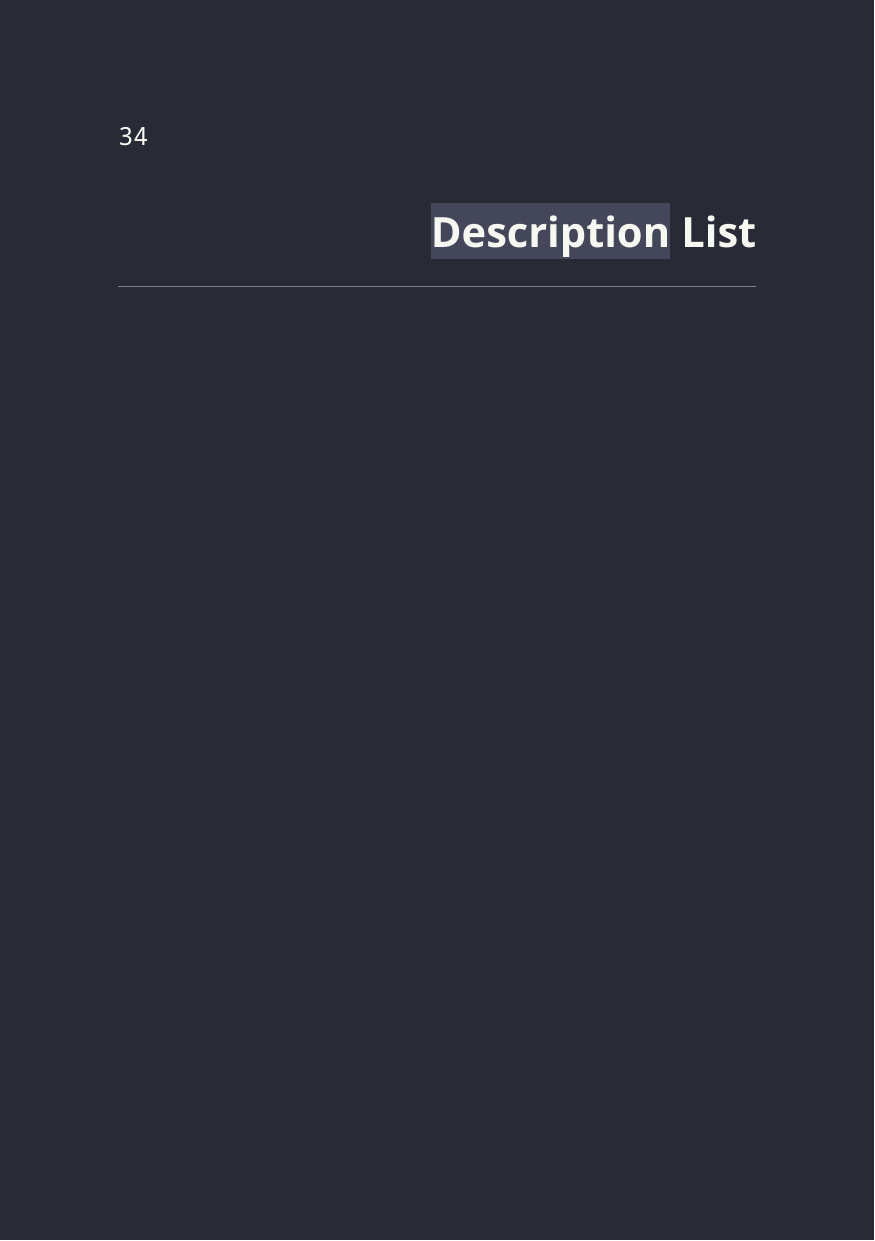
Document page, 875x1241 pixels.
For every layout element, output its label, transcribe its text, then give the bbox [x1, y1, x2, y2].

subtitle Description List [118, 202, 756, 259]
